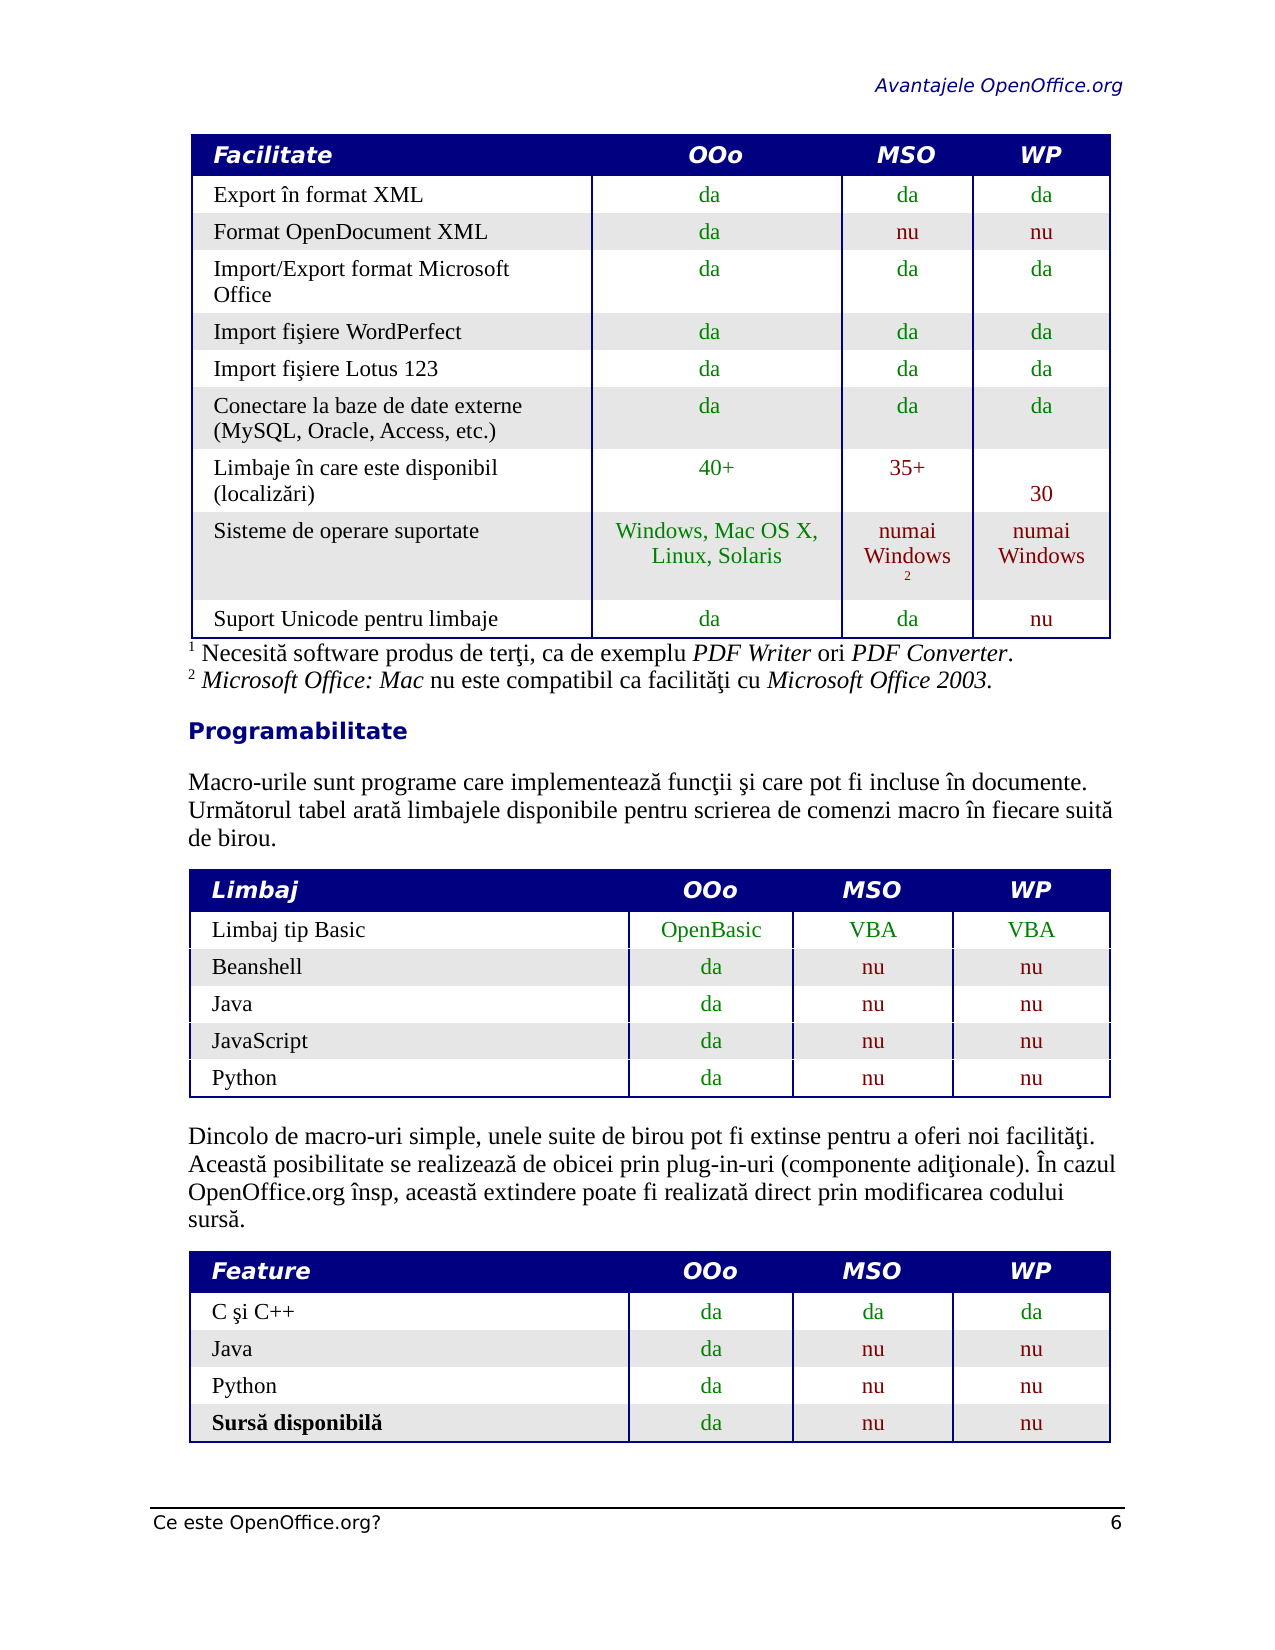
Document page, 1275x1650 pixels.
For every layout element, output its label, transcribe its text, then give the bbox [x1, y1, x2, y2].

table_cell Sisteme de operare suportate [193, 512, 591, 600]
text Dincolo de macro-uri simple, unele suite de birou pot fi extinse pentru a oferi noi facilităţi. Această posibilitate se realizează de obicei prin plug-in-uri (componente adiţionale). În cazul OpenOffice.org însp, această extindere poate fi realizată direct prin modificarea codului sursă. [188, 1122, 1125, 1233]
table_cell Export în format XML [193, 176, 591, 213]
table_cell Limbaje în care este disponibil (localizări) [193, 449, 591, 512]
table_cell da [974, 387, 1109, 449]
table_cell da [630, 1293, 792, 1330]
table_cell da [630, 949, 792, 986]
table_cell 35+ [843, 449, 972, 512]
table_cell VBA [954, 912, 1109, 948]
table_cell da [843, 313, 972, 350]
table_cell da [630, 1330, 792, 1367]
table_cell numai Windows2 [843, 512, 972, 600]
table_cell Beanshell [191, 949, 628, 986]
table_cell da [974, 313, 1109, 350]
table_cell nu [794, 986, 952, 1022]
table_cell da [630, 1023, 792, 1059]
table_cell nu [794, 1060, 952, 1096]
table_cell da [630, 1367, 792, 1404]
table_cell da [954, 1293, 1109, 1330]
table_cell Windows, Mac OS X, Linux, Solaris [593, 512, 841, 600]
table_cell da [593, 176, 841, 213]
table_cell JavaScript [191, 1023, 628, 1059]
table_cell nu [974, 600, 1109, 637]
table_cell Suport Unicode pentru limbaje [193, 600, 591, 637]
text Macro-urile sunt programe care implementează funcţii şi care pot fi incluse în documente. Următorul tabel arată limbajele disponibile pentru scrierea de comenzi macro în fiecare suită de birou. [188, 768, 1125, 851]
table_header OOo [593, 136, 841, 174]
table_cell nu [954, 986, 1109, 1022]
table_cell da [974, 250, 1109, 313]
table_header MSO [843, 136, 972, 174]
table_cell da [593, 250, 841, 313]
table_header WP [974, 136, 1109, 174]
table_cell Limbaj tip Basic [191, 912, 628, 948]
table_cell Python [191, 1367, 628, 1404]
table_cell nu [954, 1404, 1109, 1441]
table_cell numai Windows [974, 512, 1109, 600]
table_cell da [593, 600, 841, 637]
table_cell da [843, 350, 972, 387]
table_cell da [974, 350, 1109, 387]
table_cell da [843, 387, 972, 449]
table_cell nu [794, 1404, 952, 1441]
table_header OOo [630, 1253, 792, 1291]
table_cell nu [954, 1023, 1109, 1059]
table_cell VBA [794, 912, 952, 948]
table_cell OpenBasic [630, 912, 792, 948]
table_cell nu [954, 1060, 1109, 1096]
text 1 Necesită software produs de terţi, ca de exemplu PDF Writer ori PDF Converter. 2 Microsoft Office: Mac nu este compatibil ca facilităţi cu Microsoft Office 2003. [188, 639, 1125, 694]
table_cell Format OpenDocument XML [193, 213, 591, 250]
table_cell da [630, 986, 792, 1022]
table_cell nu [954, 1367, 1109, 1404]
table_cell da [630, 1060, 792, 1096]
table_header MSO [794, 871, 952, 909]
table_cell Import fişiere Lotus 123 [193, 350, 591, 387]
table_header WP [954, 1253, 1109, 1291]
table_cell da [843, 176, 972, 213]
table_cell da [593, 387, 841, 449]
table_cell nu [794, 1023, 952, 1059]
table_cell da [630, 1404, 792, 1441]
table_cell nu [954, 1330, 1109, 1367]
table_cell nu [794, 949, 952, 986]
table_cell nu [843, 213, 972, 250]
table_header WP [954, 871, 1109, 909]
table_cell da [974, 176, 1109, 213]
table_cell Import fişiere WordPerfect [193, 313, 591, 350]
table_cell da [843, 600, 972, 637]
table_cell da [593, 213, 841, 250]
table_cell da [593, 350, 841, 387]
table_cell Python [191, 1060, 628, 1096]
table_cell nu [974, 213, 1109, 250]
table_cell C şi C++ [191, 1293, 628, 1330]
table_cell Sursă disponibilă [191, 1404, 628, 1441]
subtitle Programabilitate [188, 718, 1125, 745]
table_cell Import/Export format Microsoft Office [193, 250, 591, 313]
table_header OOo [630, 871, 792, 909]
table_cell da [843, 250, 972, 313]
table_header MSO [794, 1253, 952, 1291]
table_cell 30 [974, 449, 1109, 512]
table_cell nu [794, 1367, 952, 1404]
table_cell da [794, 1293, 952, 1330]
table_header Feature [191, 1253, 628, 1291]
table_header Limbaj [191, 871, 628, 909]
table_cell Java [191, 1330, 628, 1367]
table_cell nu [794, 1330, 952, 1367]
table_cell nu [954, 949, 1109, 986]
table_header Facilitate [193, 136, 591, 174]
table_cell 40+ [593, 449, 841, 512]
table_cell da [593, 313, 841, 350]
table_cell Java [191, 986, 628, 1022]
table_cell Conectare la baze de date externe (MySQL, Oracle, Access, etc.) [193, 387, 591, 449]
